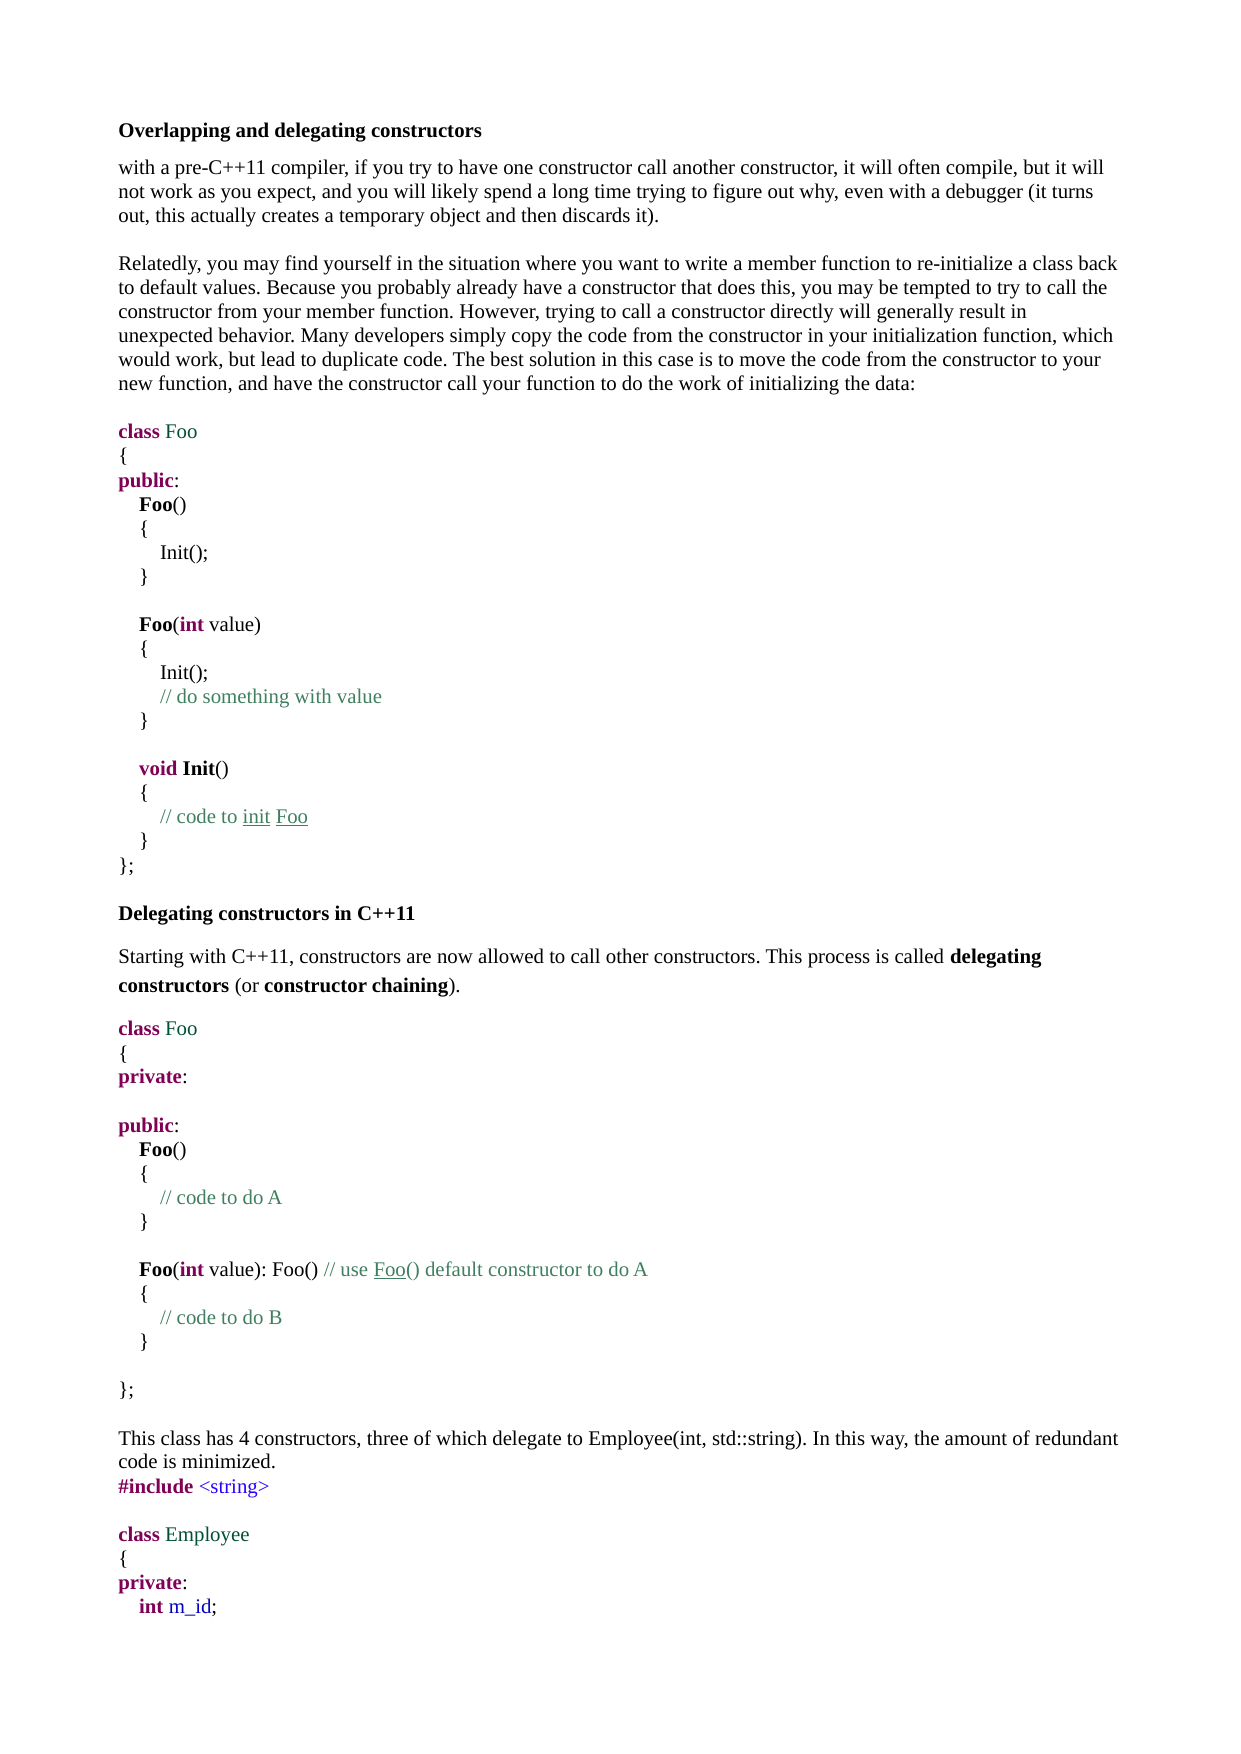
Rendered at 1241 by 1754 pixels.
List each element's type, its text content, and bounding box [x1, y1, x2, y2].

text Delegating constructors in C++11 [118, 901, 1122, 925]
text Foo() [118, 1137, 1122, 1161]
subtitle Overlapping and delegating constructors [118, 118, 1122, 142]
text { [118, 780, 1122, 804]
text class Foo [118, 419, 1122, 443]
text class Employee [118, 1522, 1122, 1546]
text { [118, 516, 1122, 540]
text Foo(int value) [118, 612, 1122, 636]
text { [118, 443, 1122, 467]
text class Foo [118, 1016, 1122, 1040]
text } [118, 564, 1122, 588]
text public: [118, 1113, 1122, 1137]
text { [118, 1040, 1122, 1064]
text }; [118, 1377, 1122, 1401]
text // code to do A [118, 1185, 1122, 1209]
text void Init() [118, 756, 1122, 780]
text }; [118, 852, 1122, 877]
text private: [118, 1570, 1122, 1594]
text { [118, 1161, 1122, 1185]
text { [118, 1281, 1122, 1305]
text int m_id; [118, 1594, 1122, 1618]
text Starting with C++11, constructors are now allowed to call other constructors. This process is called delegating constructors (or constructor chaining). [118, 944, 1122, 997]
text // code to init Foo [118, 804, 1122, 828]
text Foo() [118, 492, 1122, 516]
text { [118, 1546, 1122, 1570]
text Init(); [118, 660, 1122, 684]
text public: [118, 467, 1122, 492]
text private: [118, 1064, 1122, 1088]
text This class has 4 constructors, three of which delegate to Employee(int, std::string). In this way, the amount of redundant code is minimized. [118, 1425, 1122, 1473]
text } [118, 1329, 1122, 1353]
text } [118, 1209, 1122, 1233]
text Foo(int value): Foo() // use Foo() default constructor to do A [118, 1257, 1122, 1281]
text Init(); [118, 540, 1122, 564]
text #include <string> [118, 1473, 1122, 1498]
text } [118, 828, 1122, 852]
text with a pre-C++11 compiler, if you try to have one constructor call another constructor, it will often compile, but it will not work as you expect, and you will likely spend a long time trying to figure out why, even with a debugger (it turns out, this actually creates a temporary object and then discards it). [118, 155, 1122, 227]
text // code to do B [118, 1305, 1122, 1329]
text // do something with value [118, 684, 1122, 708]
text { [118, 636, 1122, 660]
text } [118, 708, 1122, 732]
text Relatedly, you may find yourself in the situation where you want to write a member function to re-initialize a class back to default values. Because you probably already have a constructor that does this, you may be tempted to try to call the constructor from your member function. However, trying to call a constructor directly will generally result in unexpected behavior. Many developers simply copy the code from the constructor in your initialization function, which would work, but lead to duplicate code. The best solution in this case is to move the code from the constructor to your new function, and have the constructor call your function to do the work of initializing the data: [118, 251, 1122, 395]
